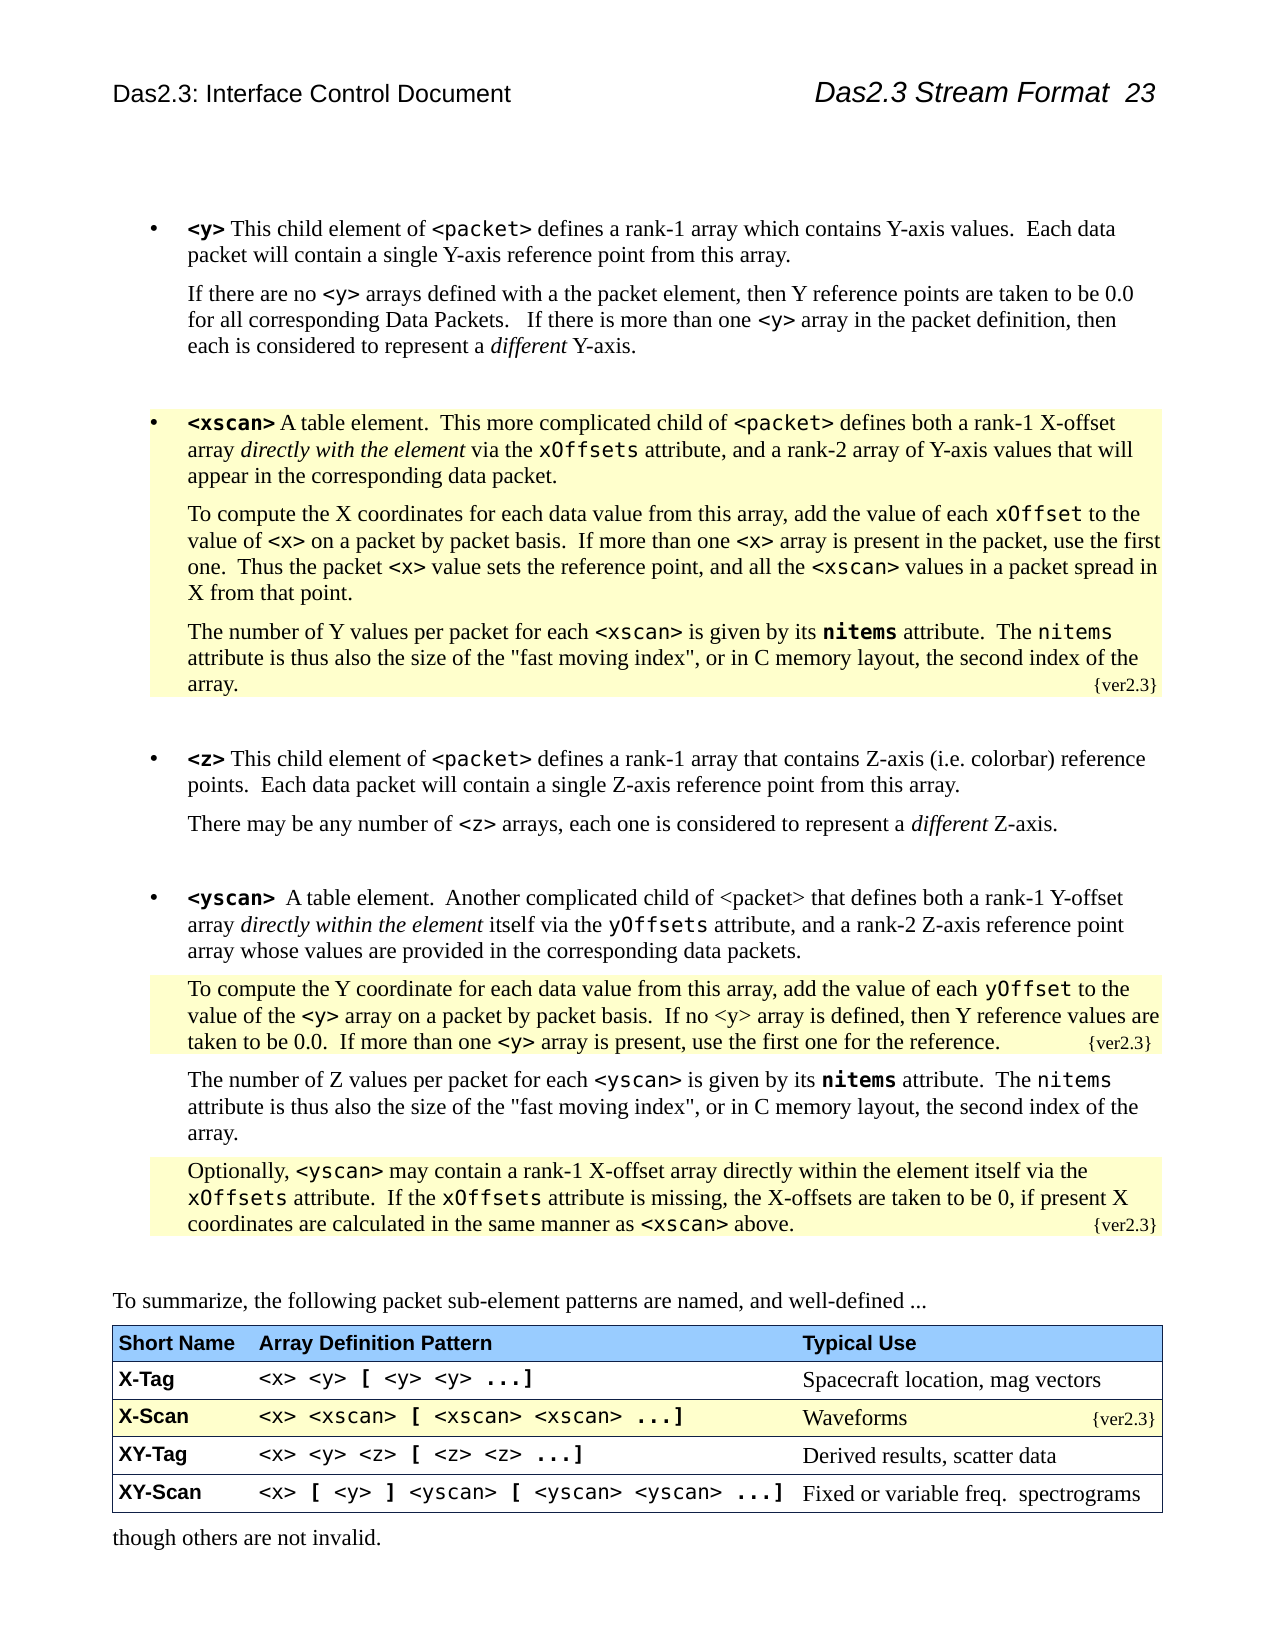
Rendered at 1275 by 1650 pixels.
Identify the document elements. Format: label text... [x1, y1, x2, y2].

text though others are not invalid. [112, 1524, 1162, 1551]
list Optionally, <yscan> may contain a rank-1 X-offset array directly within the element itself via the xOffsets attribute. If the xOffsets attribute is missing, the X-offsets are taken to be 0, if present X coordinates are calculated in the same manner as <xscan> above. {ver2.3} [150, 1157, 1162, 1236]
table_header Array Definition Pattern [253, 1326, 797, 1361]
list To compute the Y coordinate for each data value from this array, add the value of each yOffset to the value of the <y> array on a packet by packet basis. If no <y> array is defined, then Y reference values are taken to be 0.0. If more than one <y> array is present, use the first one for the reference. {ver2.3} [150, 975, 1162, 1054]
text To summarize, the following packet sub-element patterns are named, and well-defined ... [112, 1287, 1162, 1313]
table_cell <x> <y> <z> [ <z> <z> ...] [253, 1437, 797, 1474]
table_cell Waveforms {ver2.3} [797, 1400, 1162, 1436]
table_cell X-Scan [113, 1400, 253, 1436]
list <yscan> A table element. Another complicated child of <packet> that defines both a rank-1 Y-offset array directly within the element itself via the yOffsets attribute, and a rank-2 Z-axis reference point array whose values are provided in the corresponding data packets. [150, 884, 1162, 963]
table_cell Fixed or variable freq. spectrograms [797, 1475, 1162, 1512]
table_cell Derived results, scatter data [797, 1437, 1162, 1474]
table_cell <x> <y> [ <y> <y> ...] [253, 1362, 797, 1398]
list <xscan> A table element. This more complicated child of <packet> defines both a rank-1 X-offset array directly with the element via the xOffsets attribute, and a rank-2 array of Y-axis values that will appear in the corresponding data packet. [150, 409, 1162, 488]
list To compute the X coordinates for each data value from this array, add the value of each xOffset to the value of <x> on a packet by packet basis. If more than one <x> array is present in the packet, use the first one. Thus the packet <x> value sets the reference point, and all the <xscan> values in a packet spread in X from that point. [150, 500, 1162, 606]
table_cell Spacecraft location, mag vectors [797, 1362, 1162, 1398]
table_cell XY-Tag [113, 1437, 253, 1474]
table_cell <x> [ <y> ] <yscan> [ <yscan> <yscan> ...] [253, 1475, 797, 1512]
list The number of Z values per packet for each <yscan> is given by its nitems attribute. The nitems attribute is thus also the size of the "fast moving index", or in C memory layout, the second index of the array. [150, 1066, 1162, 1145]
table_header Short Name [113, 1326, 253, 1361]
list If there are no <y> arrays defined with a the packet element, then Y reference points are taken to be 0.0 for all corresponding Data Packets. If there is more than one <y> array in the packet definition, then each is considered to represent a different Y-axis. [150, 280, 1162, 359]
list <z> This child element of <packet> defines a rank-1 array that contains Z-axis (i.e. colorbar) reference points. Each data packet will contain a single Z-axis reference point from this array. [150, 745, 1162, 798]
list There may be any number of <z> arrays, each one is considered to represent a different Z-axis. [150, 810, 1162, 836]
table_header Typical Use [797, 1326, 1162, 1361]
table_cell <x> <xscan> [ <xscan> <xscan> ...] [253, 1400, 797, 1436]
table_cell X-Tag [113, 1362, 253, 1398]
list The number of Y values per packet for each <xscan> is given by its nitems attribute. The nitems attribute is thus also the size of the "fast moving index", or in C memory layout, the second index of the array. {ver2.3} [150, 618, 1162, 697]
list <y> This child element of <packet> defines a rank-1 array which contains Y-axis values. Each data packet will contain a single Y-axis reference point from this array. [150, 215, 1162, 268]
table_cell XY-Scan [113, 1475, 253, 1512]
